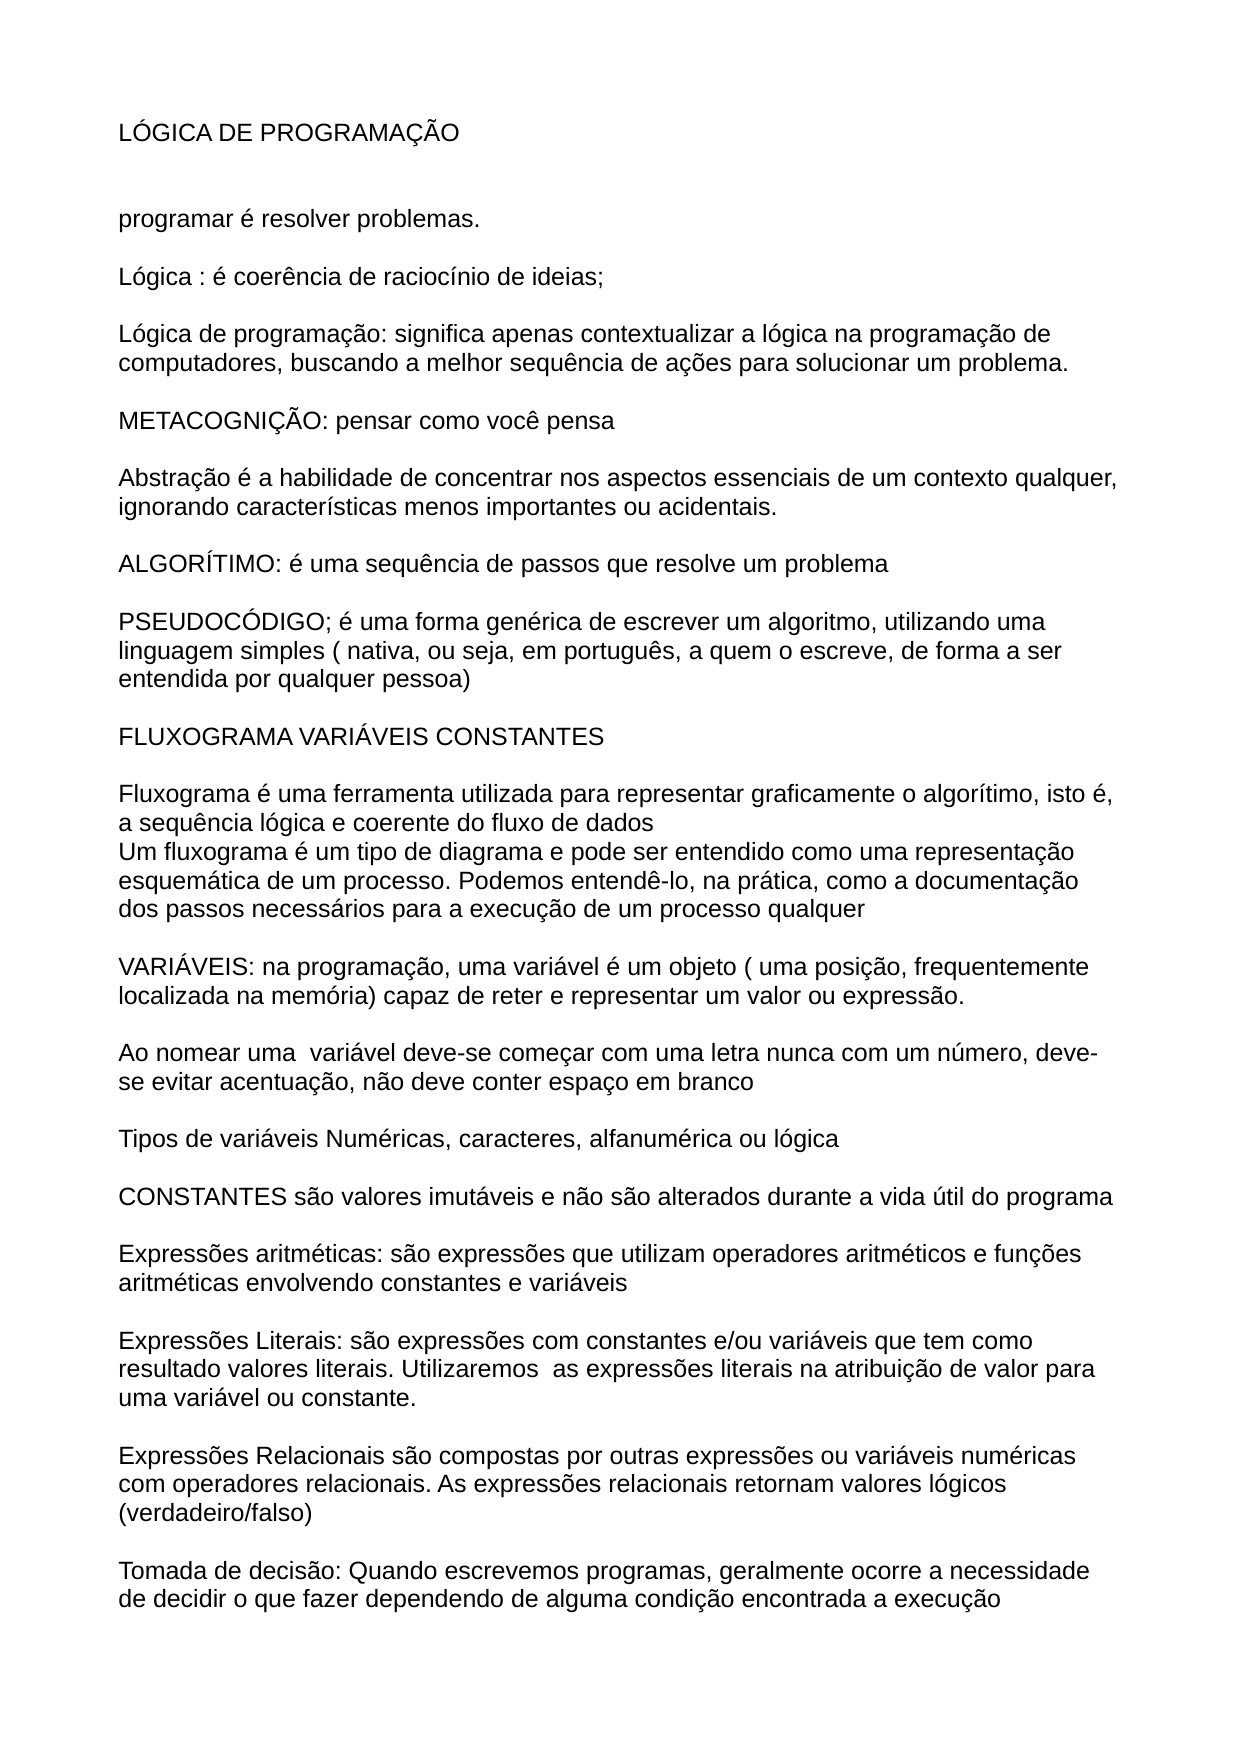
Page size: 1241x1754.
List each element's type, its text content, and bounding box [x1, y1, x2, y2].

text Abstração é a habilidade de concentrar nos aspectos essenciais de um contexto qualquer, ignorando características menos importantes ou acidentais. [118, 463, 1122, 521]
text METACOGNIÇÃO: pensar como você pensa [118, 406, 1122, 434]
text LÓGICA DE PROGRAMAÇÃO [118, 118, 1122, 147]
text FLUXOGRAMA VARIÁVEIS CONSTANTES [118, 722, 1122, 751]
text CONSTANTES são valores imutáveis e não são alterados durante a vida útil do programa [118, 1182, 1122, 1211]
text VARIÁVEIS: na programação, uma variável é um objeto ( uma posição, frequentemente localizada na memória) capaz de reter e representar um valor ou expressão. [118, 952, 1122, 1009]
text Tipos de variáveis Numéricas, caracteres, alfanumérica ou lógica [118, 1124, 1122, 1153]
text Expressões aritméticas: são expressões que utilizam operadores aritméticos e funções aritméticas envolvendo constantes e variáveis [118, 1239, 1122, 1297]
text Lógica de programação: significa apenas contextualizar a lógica na programação de computadores, buscando a melhor sequência de ações para solucionar um problema. [118, 319, 1122, 377]
text Ao nomear uma variável deve-se começar com uma letra nunca com um número, deve-se evitar acentuação, não deve conter espaço em branco [118, 1038, 1122, 1096]
text ALGORÍTIMO: é uma sequência de passos que resolve um problema [118, 549, 1122, 578]
text Um fluxograma é um tipo de diagrama e pode ser entendido como uma representação esquemática de um processo. Podemos entendê-lo, na prática, como a documentação dos passos necessários para a execução de um processo qualquer [118, 837, 1122, 923]
text Lógica : é coerência de raciocínio de ideias; [118, 262, 1122, 291]
text programar é resolver problemas. [118, 204, 1122, 233]
text Tomada de decisão: Quando escrevemos programas, geralmente ocorre a necessidade de decidir o que fazer dependendo de alguma condição encontrada a execução [118, 1556, 1122, 1613]
text Expressões Literais: são expressões com constantes e/ou variáveis que tem como resultado valores literais. Utilizaremos as expressões literais na atribuição de valor para uma variável ou constante. [118, 1326, 1122, 1412]
text Expressões Relacionais são compostas por outras expressões ou variáveis numéricas com operadores relacionais. As expressões relacionais retornam valores lógicos (verdadeiro/falso) [118, 1441, 1122, 1527]
text PSEUDOCÓDIGO; é uma forma genérica de escrever um algoritmo, utilizando uma linguagem simples ( nativa, ou seja, em português, a quem o escreve, de forma a ser entendida por qualquer pessoa) [118, 607, 1122, 693]
text Fluxograma é uma ferramenta utilizada para representar graficamente o algorítimo, isto é, a sequência lógica e coerente do fluxo de dados [118, 779, 1122, 837]
